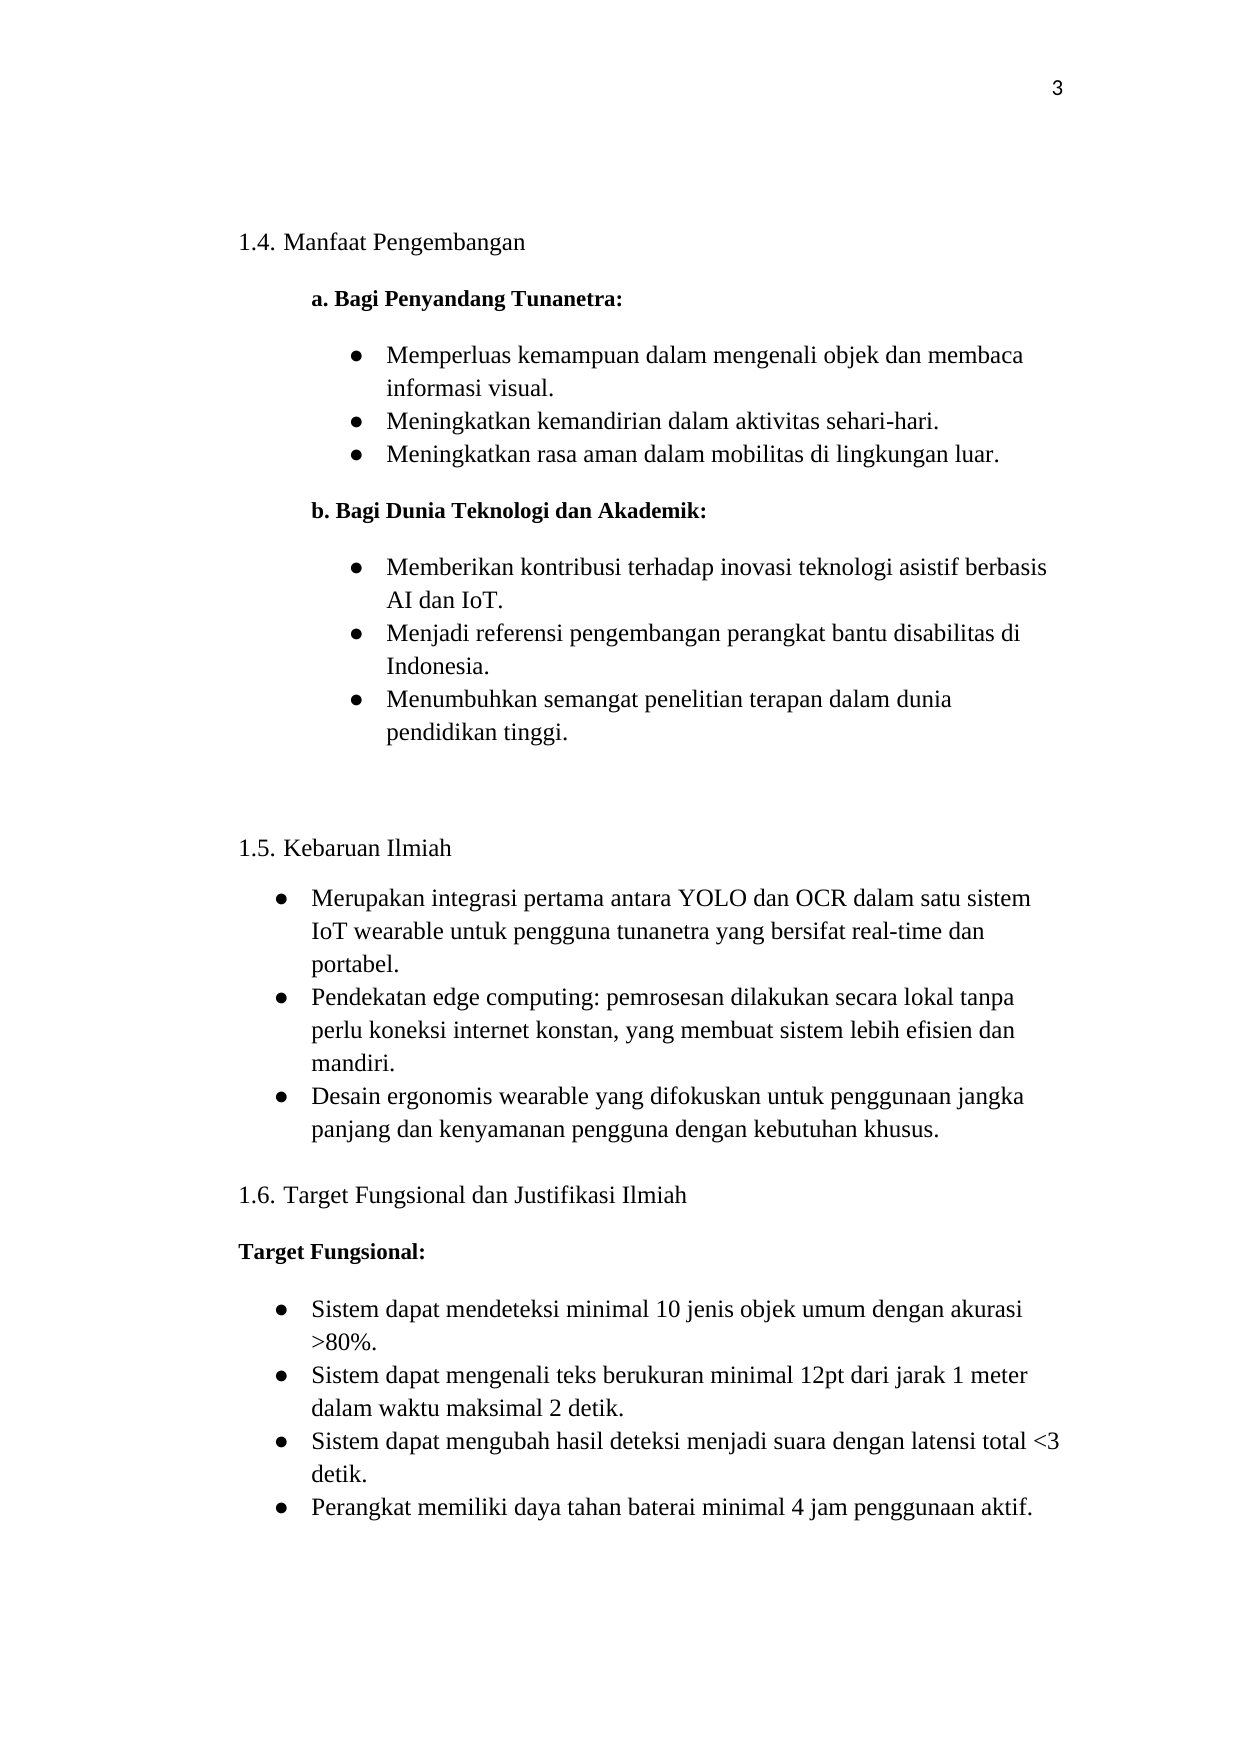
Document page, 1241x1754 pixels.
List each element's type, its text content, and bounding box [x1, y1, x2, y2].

list Meningkatkan rasa aman dalam mobilitas di lingkungan luar. [349, 439, 1063, 468]
list Perangkat memiliki daya tahan baterai minimal 4 jam penggunaan aktif. [274, 1492, 1063, 1553]
list Target Fungsional dan Justifikasi Ilmiah [238, 1180, 1063, 1209]
list Meningkatkan kemandirian dalam aktivitas sehari-hari. [349, 406, 1063, 435]
list Menumbuhkan semangat penelitian terapan dalam dunia pendidikan tinggi. [349, 684, 1063, 746]
list Sistem dapat mengubah hasil deteksi menjadi suara dengan latensi total <3 detik. [274, 1426, 1063, 1487]
list Memberikan kontribusi terhadap inovasi teknologi asistif berbasis AI dan IoT. [349, 552, 1063, 614]
list Menjadi referensi pengembangan perangkat bantu disabilitas di Indonesia. [349, 618, 1063, 680]
list Sistem dapat mengenali teks berukuran minimal 12pt dari jarak 1 meter dalam waktu maksimal 2 detik. [274, 1360, 1063, 1421]
list Pendekatan edge computing: pemrosesan dilakukan secara lokal tanpa perlu koneksi internet konstan, yang membuat sistem lebih efisien dan mandiri. [274, 982, 1063, 1077]
list Sistem dapat mendeteksi minimal 10 jenis objek umum dengan akurasi >80%. [274, 1294, 1063, 1355]
list Memperluas kemampuan dalam mengenali objek dan membaca informasi visual. [349, 340, 1063, 402]
list Desain ergonomis wearable yang difokuskan untuk penggunaan jangka panjang dan kenyamanan pengguna dengan kebutuhan khusus. [274, 1081, 1063, 1176]
subtitle b. Bagi Dunia Teknologi dan Akademik: [238, 497, 1063, 523]
list Manfaat Pengembangan [238, 227, 1063, 256]
list Kebaruan Ilmiah [238, 833, 1063, 862]
list Merupakan integrasi pertama antara YOLO dan OCR dalam satu sistem IoT wearable untuk pengguna tunanetra yang bersifat real-time dan portabel. [274, 883, 1063, 978]
subtitle a. Bagi Penyandang Tunanetra: [238, 285, 1063, 311]
subtitle Target Fungsional: [238, 1238, 1063, 1265]
